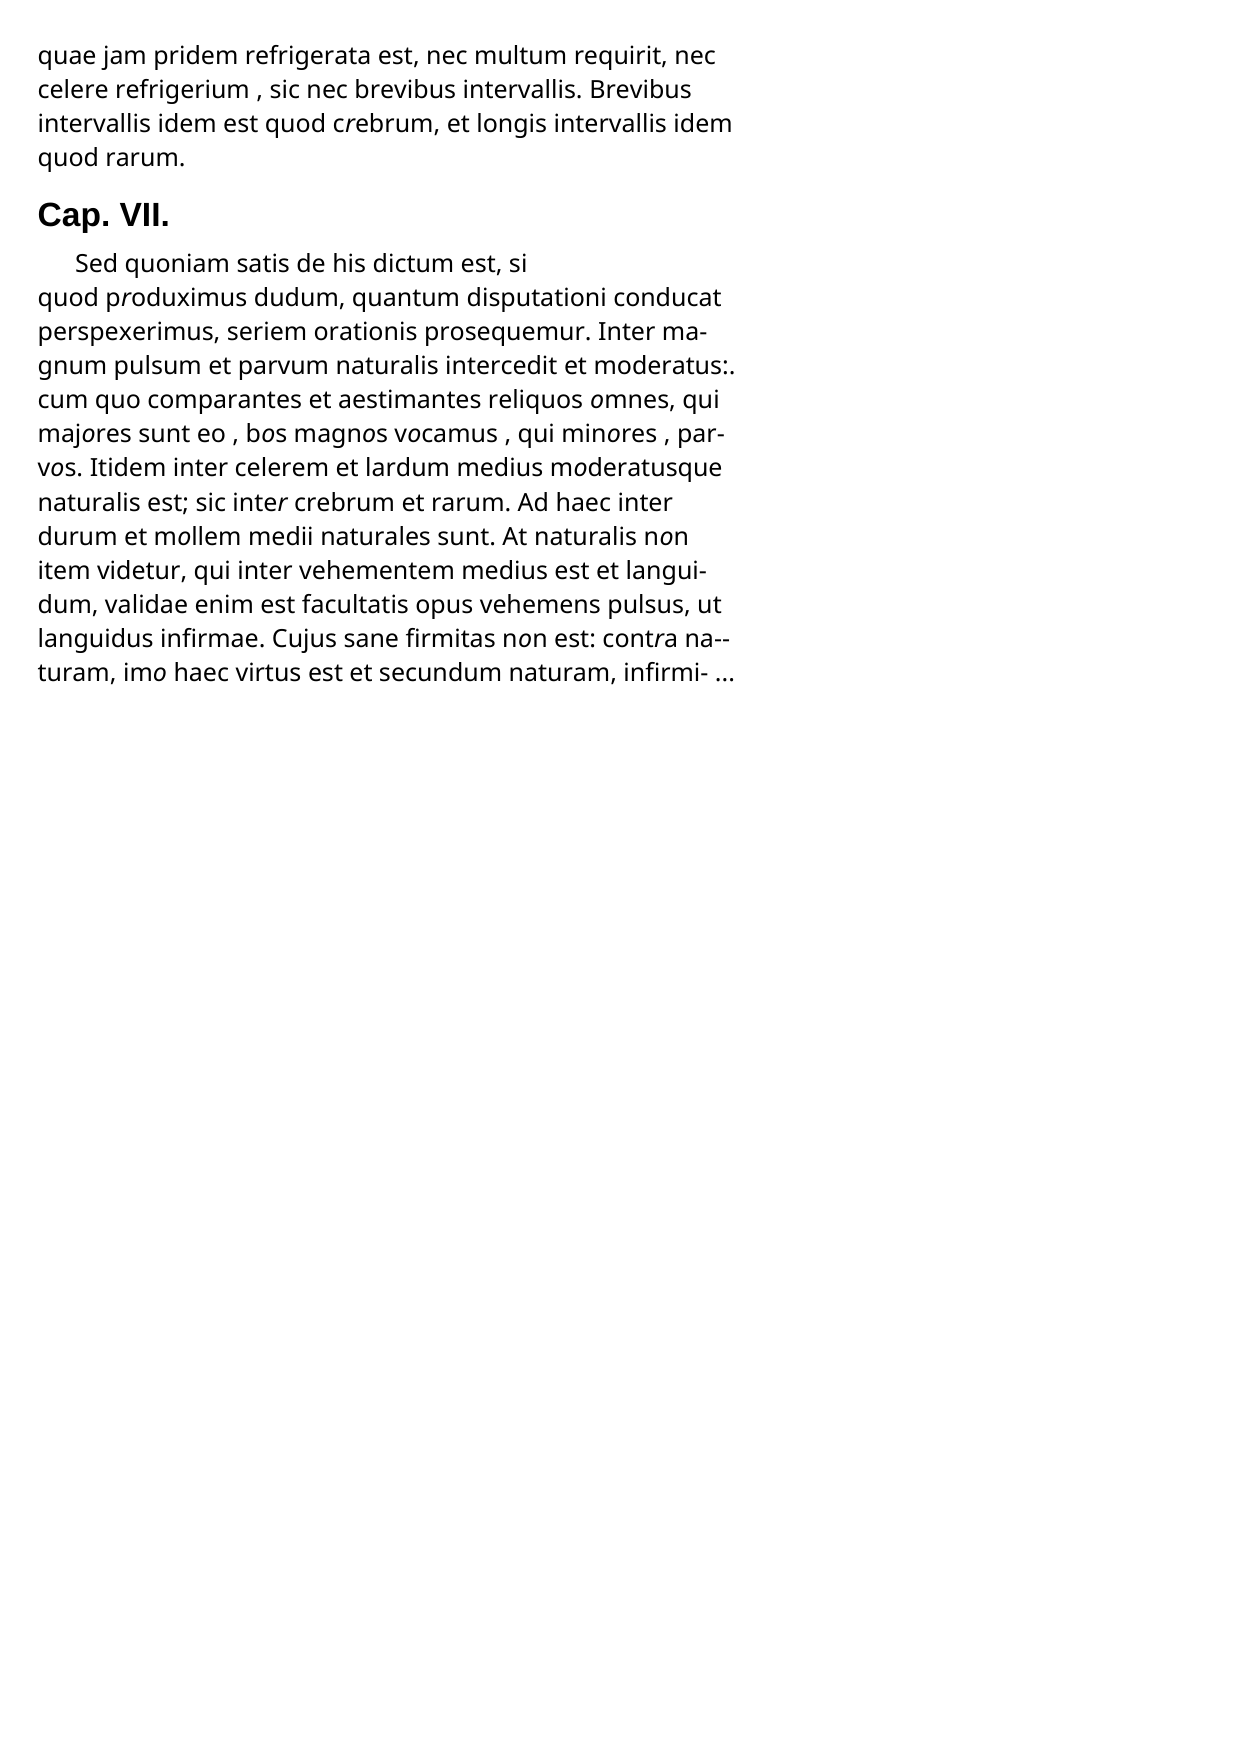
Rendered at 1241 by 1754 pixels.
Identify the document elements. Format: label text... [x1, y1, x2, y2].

text Sed quoniam satis de his dictum est, si quod produximus dudum, quantum disputationi conducat perspexerimus, seriem orationis prosequemur. Inter ma- gnum pulsum et parvum naturalis intercedit et moderatus:. cum quo comparantes et aestimantes reliquos omnes, qui majores sunt eo , bos magnos vocamus , qui minores , par- vos. Itidem inter celerem et lardum medius moderatusque naturalis est; sic inter crebrum et rarum. Ad haec inter durum et mollem medii naturales sunt. At naturalis non item videtur, qui inter vehementem medius est et langui- dum, validae enim est facultatis opus vehemens pulsus, ut languidus infirmae. Cujus sane firmitas non est: contra na-- turam, imo haec virtus est et secundum naturam, infirmi- ... [37, 246, 1203, 688]
text quae jam pridem refrigerata est, nec multum requirit, nec celere refrigerium , sic nec brevibus intervallis. Brevibus intervallis idem est quod crebrum, et longis intervallis idem quod rarum. [37, 37, 1203, 174]
subtitle Cap. VII. [37, 194, 1203, 233]
